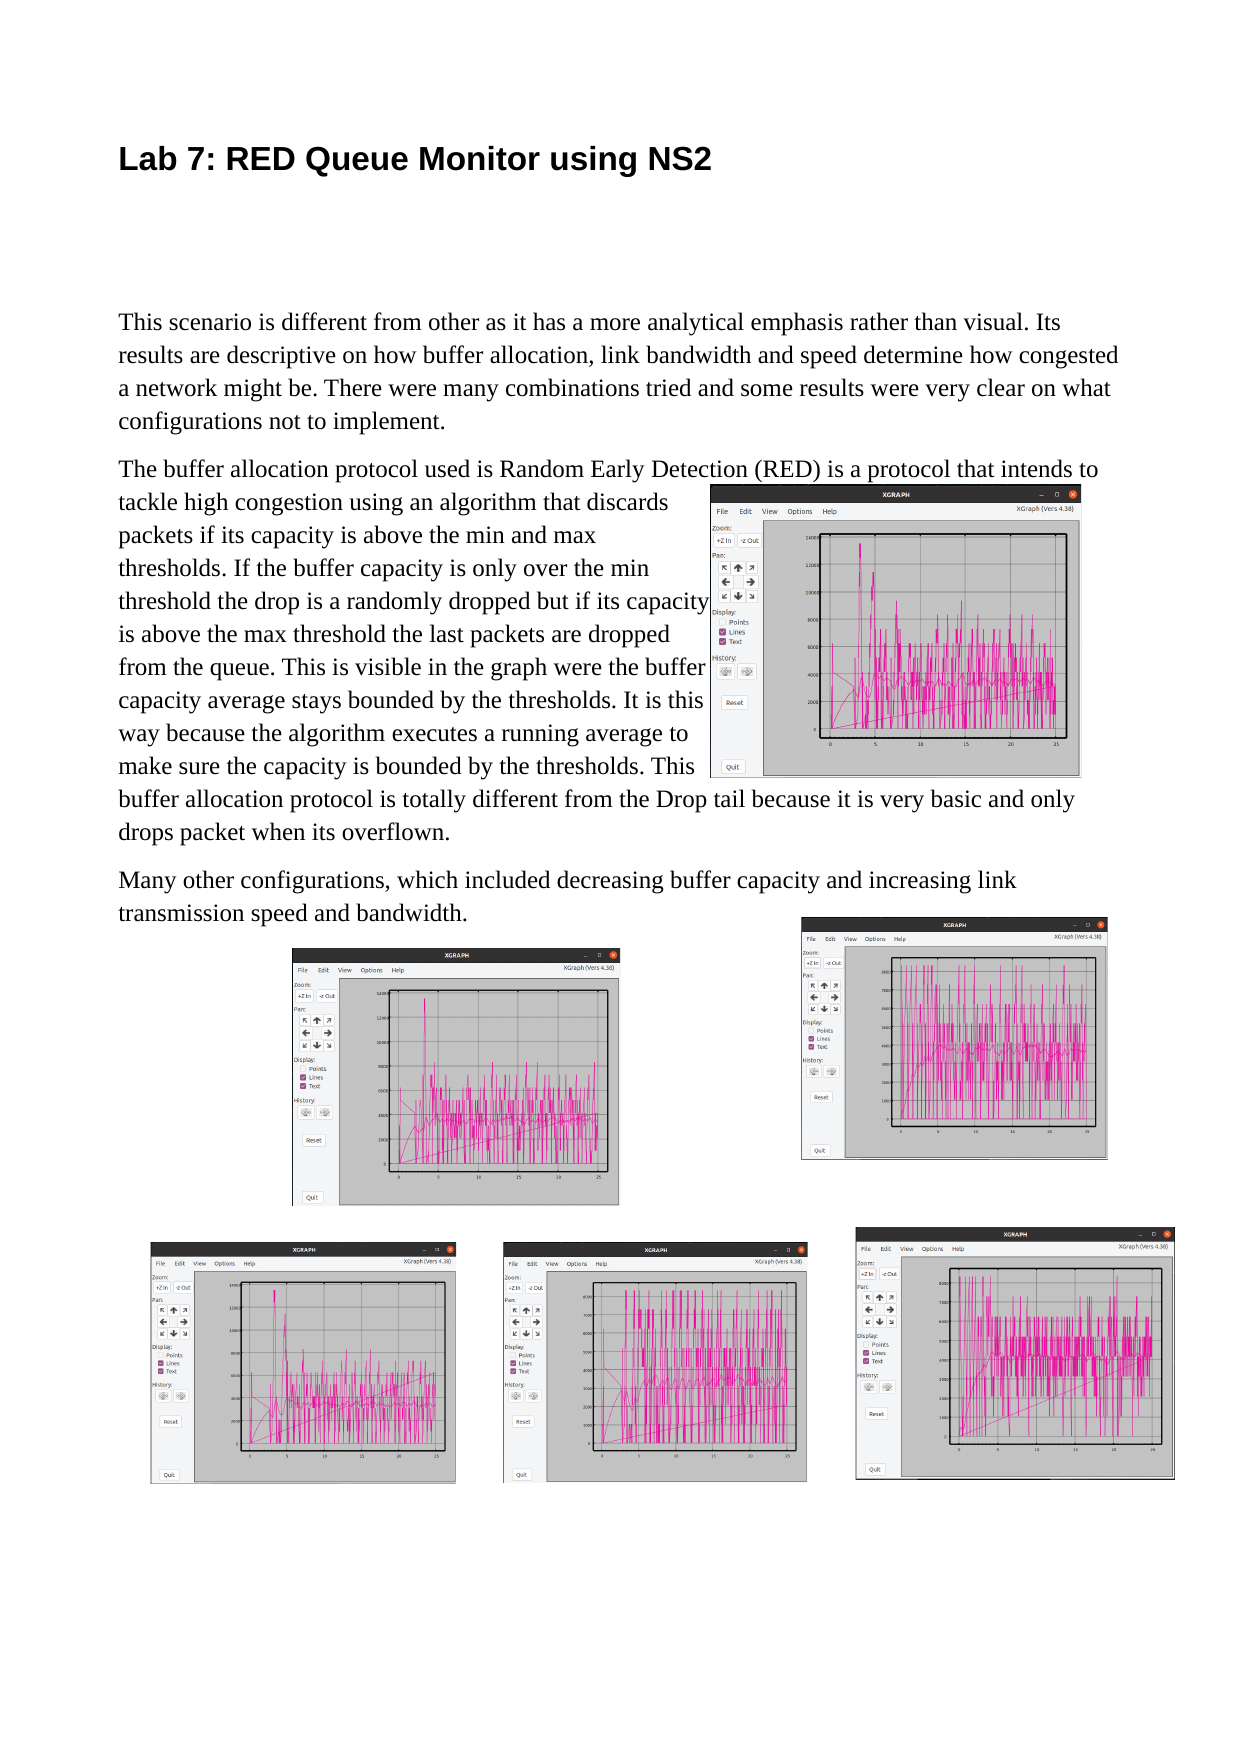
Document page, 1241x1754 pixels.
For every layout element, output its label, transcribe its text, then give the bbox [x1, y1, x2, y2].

picture [855, 1227, 1175, 1480]
picture [710, 484, 1082, 778]
text This scenario is different from other as it has a more analytical emphasis rather than visual. Its results are descriptive on how buffer allocation, link bandwidth and speed determine how congested a network might be. There were many combinations tried and some results were very clear on what configurations not to implement. [118, 307, 1122, 435]
picture [801, 917, 1108, 1160]
picture [503, 1242, 808, 1483]
picture [150, 1242, 457, 1484]
subtitle Lab 7: RED Queue Monitor using NS2 [118, 139, 1122, 177]
picture [292, 948, 621, 1206]
text Many other configurations, which included decreasing buffer capacity and increasing link transmission speed and bandwidth. [118, 865, 1122, 926]
text The buffer allocation protocol used is Random Early Detection (RED) is a protocol that intends to tackle high congestion using an algorithm that discards packets if its capacity is above the min and max thresholds. If the buffer capacity is only over the min threshold the drop is a randomly dropped but if its capacity is above the max threshold the last packets are dropped from the queue. This is visible in the graph were the buffer capacity average stays bounded by the thresholds. It is this way because the algorithm executes a running average to make sure the capacity is bounded by the thresholds. This buffer allocation protocol is totally different from the Drop tail because it is very basic and only drops packet when its overflown. [118, 454, 1122, 846]
